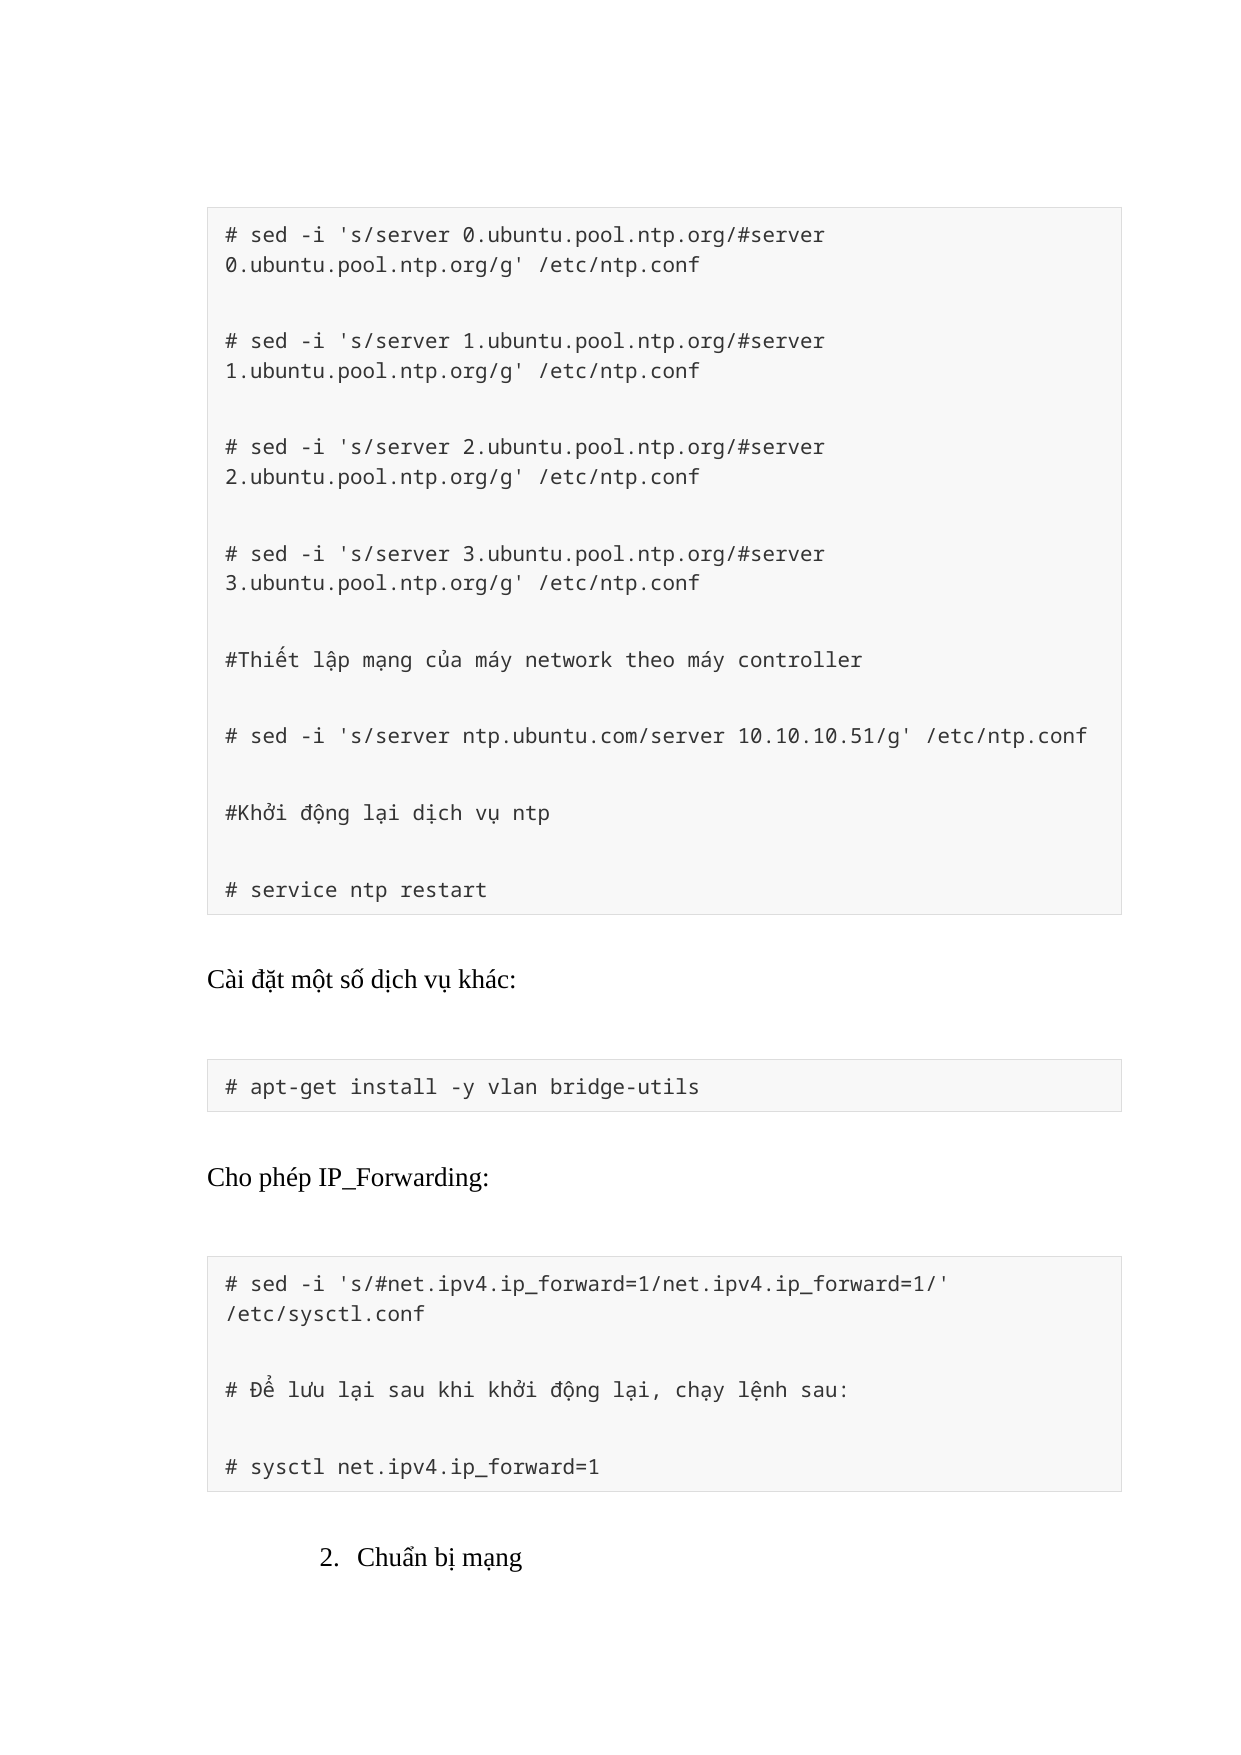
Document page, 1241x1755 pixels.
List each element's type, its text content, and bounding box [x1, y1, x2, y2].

text #Khởi động lại dịch vụ ntp [208, 785, 1121, 827]
text #Thiết lập mạng của máy network theo máy controller [208, 632, 1121, 673]
text Cho phép IP_Forwarding: [207, 1161, 1122, 1192]
text Cài đặt một số dịch vụ khác: [207, 963, 1122, 995]
text # sysctl net.ipv4.ip_forward=1 [208, 1439, 1121, 1491]
text # sed -i 's/server 2.ubuntu.pool.ntp.org/#server 2.ubuntu.pool.ntp.org/g' /etc/ntp.conf [208, 419, 1121, 491]
text # sed -i 's/server 3.ubuntu.pool.ntp.org/#server 3.ubuntu.pool.ntp.org/g' /etc/ntp.conf [208, 526, 1121, 597]
text # sed -i 's/server 0.ubuntu.pool.ntp.org/#server 0.ubuntu.pool.ntp.org/g' /etc/ntp.conf [208, 208, 1121, 278]
text # apt-get install -y vlan bridge-utils [208, 1060, 1121, 1111]
text # sed -i 's/#net.ipv4.ip_forward=1/net.ipv4.ip_forward=1/' /etc/sysctl.conf [208, 1257, 1121, 1327]
text # Để lưu lại sau khi khởi động lại, chạy lệnh sau: [208, 1362, 1121, 1404]
text # service ntp restart [208, 861, 1121, 914]
text # sed -i 's/server 1.ubuntu.pool.ntp.org/#server 1.ubuntu.pool.ntp.org/g' /etc/ntp.conf [208, 313, 1121, 384]
text # sed -i 's/server ntp.ubuntu.com/server 10.10.10.51/g' /etc/ntp.conf [208, 708, 1121, 750]
list Chuẩn bị mạng [319, 1541, 1122, 1572]
